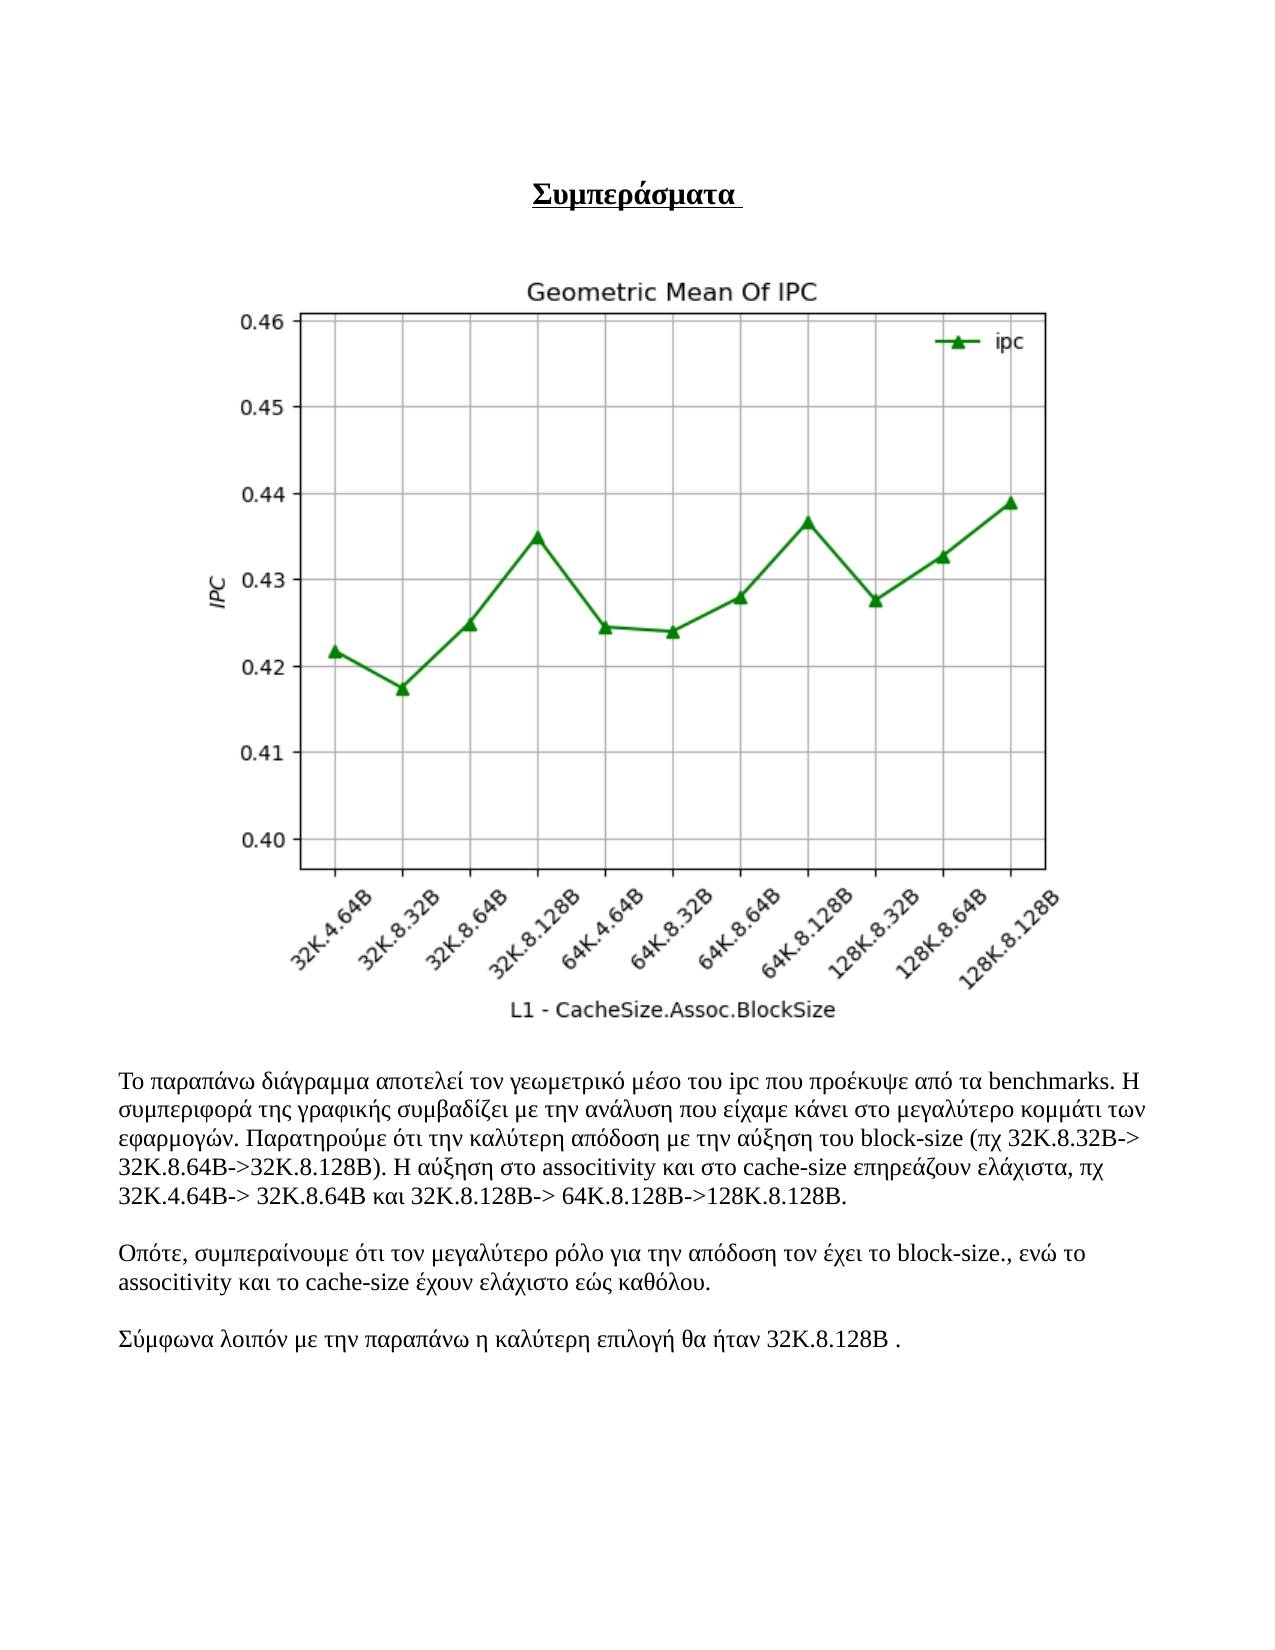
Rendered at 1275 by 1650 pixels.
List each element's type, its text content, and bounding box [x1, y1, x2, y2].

picture [195, 269, 1080, 1037]
text Σύμφωνα λοιπόν με την παραπάνω η καλύτερη επιλογή θα ήταν 32K.8.128B . [118, 1324, 1157, 1353]
text Το παραπάνω διάγραμμα αποτελεί τον γεωμετρικό μέσο του ipc που προέκυψε από τα benchmarks. Η συμπεριφορά της γραφικής συμβαδίζει με την ανάλυση που είχαμε κάνει στο μεγαλύτερο κομμάτι των εφαρμογών. Παρατηρούμε ότι την καλύτερη απόδοση με την αύξηση του block-size (πχ 32K.8.32B-> 32K.8.64B->32K.8.128B). Η αύξηση στο associtivity και στο cache-size επηρεάζουν ελάχιστα, πχ [118, 1066, 1157, 1181]
text Συμπεράσματα [118, 176, 1157, 212]
text Οπότε, συμπεραίνουμε ότι τον μεγαλύτερο ρόλο για την απόδοση τον έχει το block-size., ενώ το associtivity και το cache-size έχουν ελάχιστο εώς καθόλου. [118, 1238, 1157, 1296]
text 32K.4.64B-> 32K.8.64B και 32K.8.128B-> 64K.8.128B->128K.8.128B. [118, 1181, 1157, 1209]
